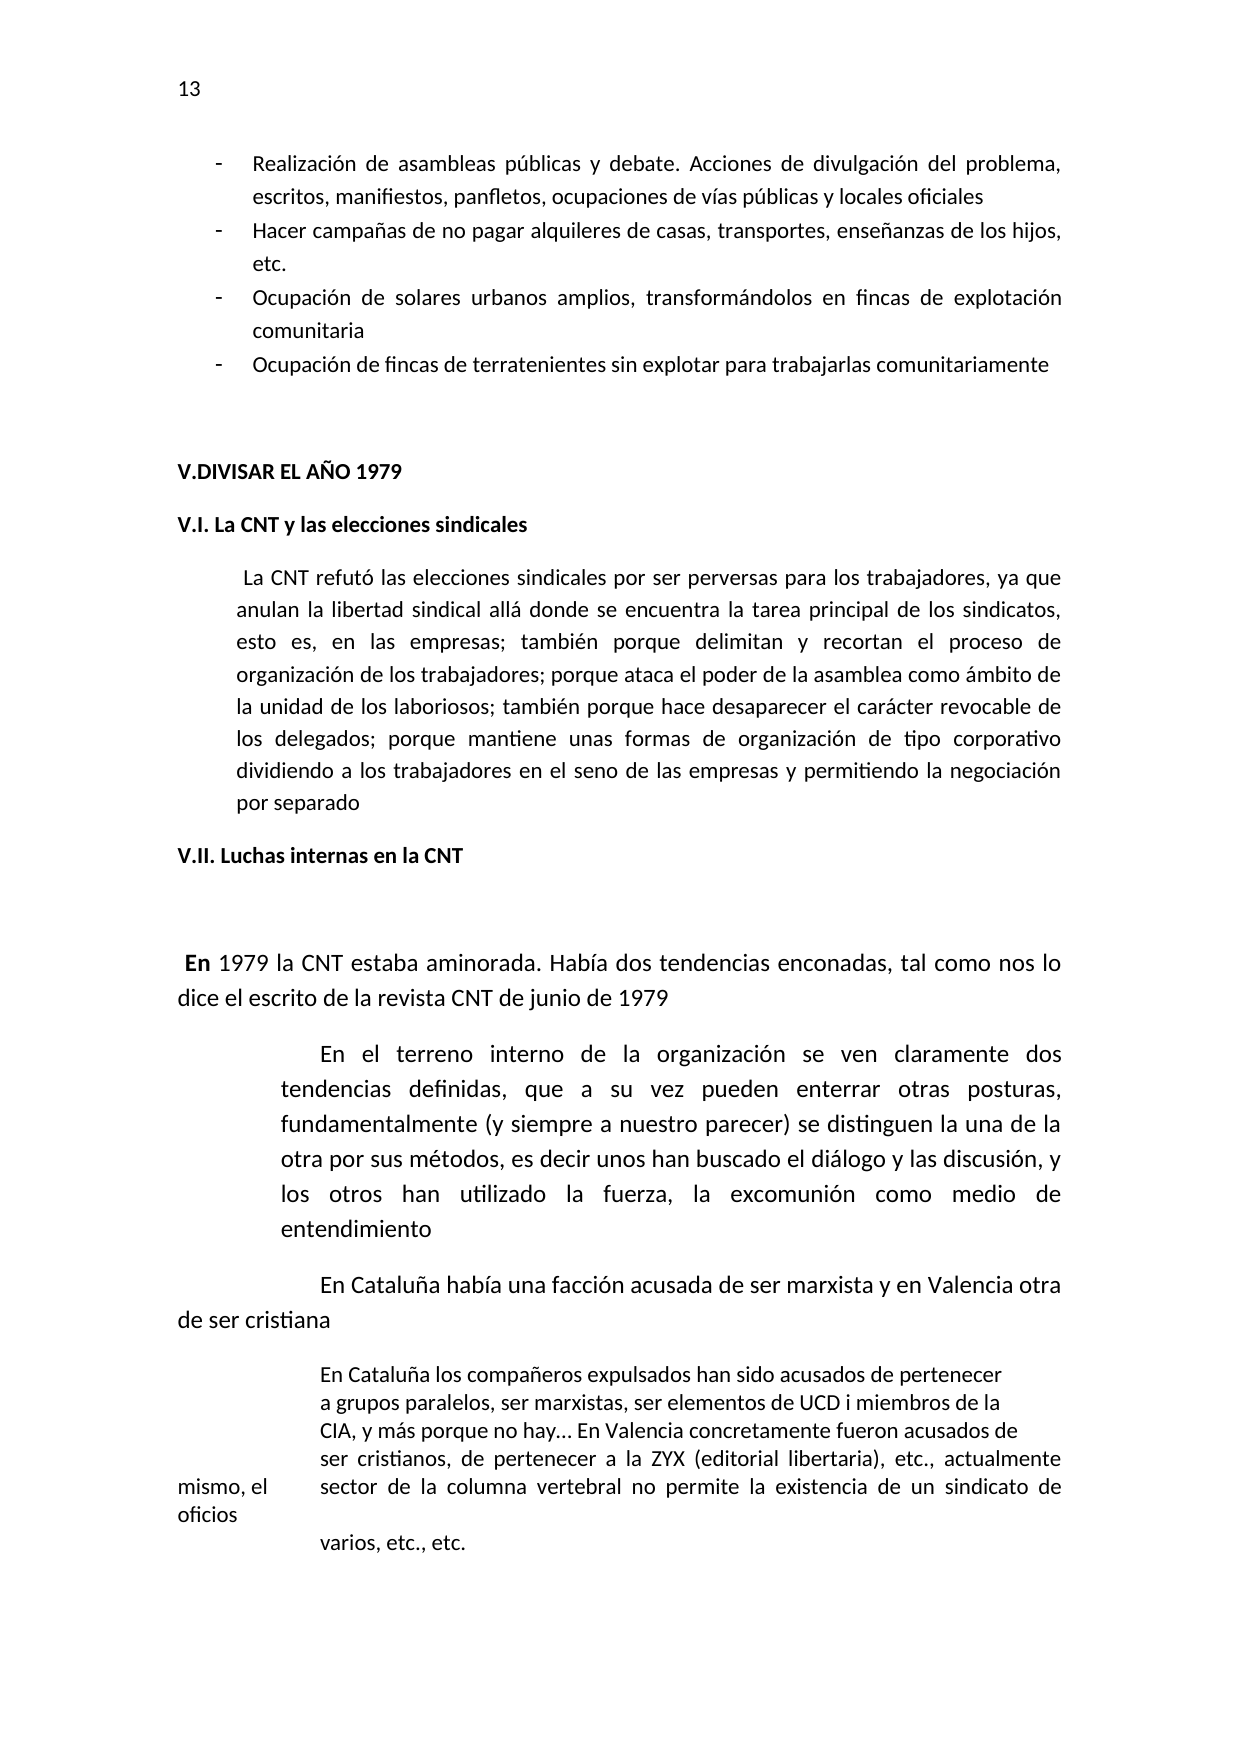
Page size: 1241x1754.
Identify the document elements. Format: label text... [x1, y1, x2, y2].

text La CNT refutó las elecciones sindicales por ser perversas para los trabajadores, ya que anulan la libertad sindical allá donde se encuentra la tarea principal de los sindicatos, esto es, en las empresas; también porque delimitan y recortan el proceso de organización de los trabajadores; porque ataca el poder de la asamblea como ámbito de la unidad de los laboriosos; también porque hace desaparecer el carácter revocable de los delegados; porque mantiene unas formas de organización de tipo corporativo dividiendo a los trabajadores en el seno de las empresas y permitiendo la negociación por separado [236, 563, 1063, 816]
list Hacer campañas de no pagar alquileres de casas, transportes, enseñanzas de los hijos, etc. [215, 214, 1063, 277]
text En Cataluña los compañeros expulsados han sido acusados de pertenecer [177, 1360, 1063, 1388]
list Realización de asambleas públicas y debate. Acciones de divulgación del problema, escritos, manifiestos, panfletos, ocupaciones de vías públicas y locales oficiales [215, 148, 1063, 210]
text varios, etc., etc. [177, 1528, 1063, 1556]
text a grupos paralelos, ser marxistas, ser elementos de UCD i miembros de la [177, 1388, 1063, 1416]
text En Cataluña había una facción acusada de ser marxista y en Valencia otra de ser cristiana [177, 1269, 1063, 1335]
list Ocupación de fincas de terratenientes sin explotar para trabajarlas comunitariamente [215, 348, 1063, 379]
text V.II. Luchas internas en la CNT [177, 841, 1063, 869]
text V.DIVISAR EL AÑO 1979 [177, 457, 1063, 485]
list Ocupación de solares urbanos amplios, transformándolos en fincas de explotación comunitaria [215, 281, 1063, 344]
text En el terreno interno de la organización se ven claramente dos tendencias definidas, que a su vez pueden enterrar otras posturas, fundamentalmente (y siempre a nuestro parecer) se distinguen la una de la otra por sus métodos, es decir unos han buscado el diálogo y las discusión, y los otros han utilizado la fuerza, la excomunión como medio de entendimiento [281, 1038, 1063, 1244]
text CIA, y más porque no hay… En Valencia concretamente fueron acusados de [177, 1416, 1063, 1444]
text En 1979 la CNT estaba aminorada. Había dos tendencias enconadas, tal como nos lo dice el escrito de la revista CNT de junio de 1979 [177, 947, 1063, 1013]
text V.I. La CNT y las elecciones sindicales [177, 510, 1063, 538]
text ser cristianos, de pertenecer a la ZYX (editorial libertaria), etc., actualmente mismo, el sector de la columna vertebral no permite la existencia de un sindicato de oficios [177, 1444, 1063, 1528]
